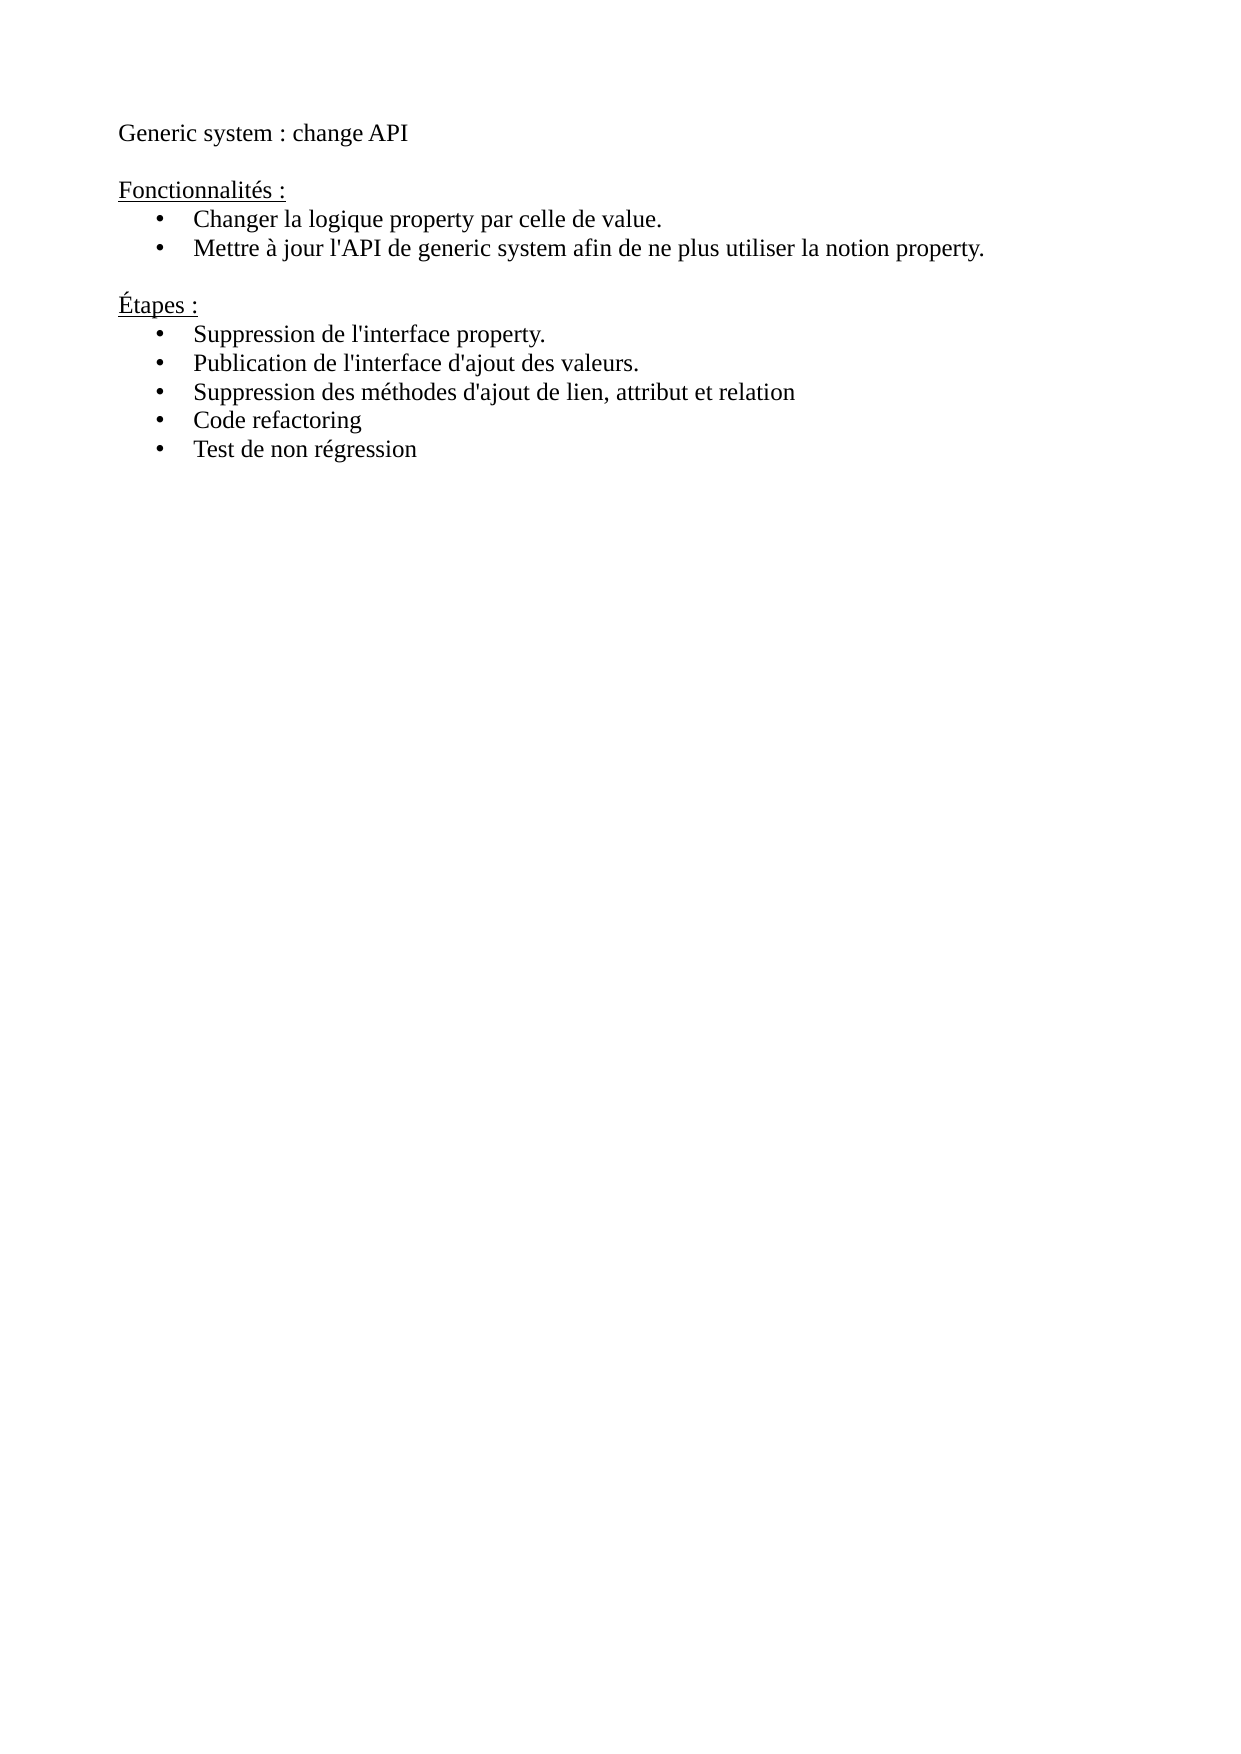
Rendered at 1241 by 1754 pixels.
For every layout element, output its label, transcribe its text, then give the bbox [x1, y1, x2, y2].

list Publication de l'interface d'ajout des valeurs. [156, 348, 1122, 377]
list Suppression des méthodes d'ajout de lien, attribut et relation [156, 377, 1122, 406]
list Code refactoring [156, 406, 1122, 434]
text Étapes : [118, 291, 1122, 319]
text Generic system : change API [118, 118, 1122, 147]
text Fonctionnalités : [118, 176, 1122, 204]
list Suppression de l'interface property. [156, 319, 1122, 348]
list Changer la logique property par celle de value. [156, 204, 1122, 233]
list Mettre à jour l'API de generic system afin de ne plus utiliser la notion property. [156, 233, 1122, 262]
list Test de non régression [156, 434, 1122, 463]
